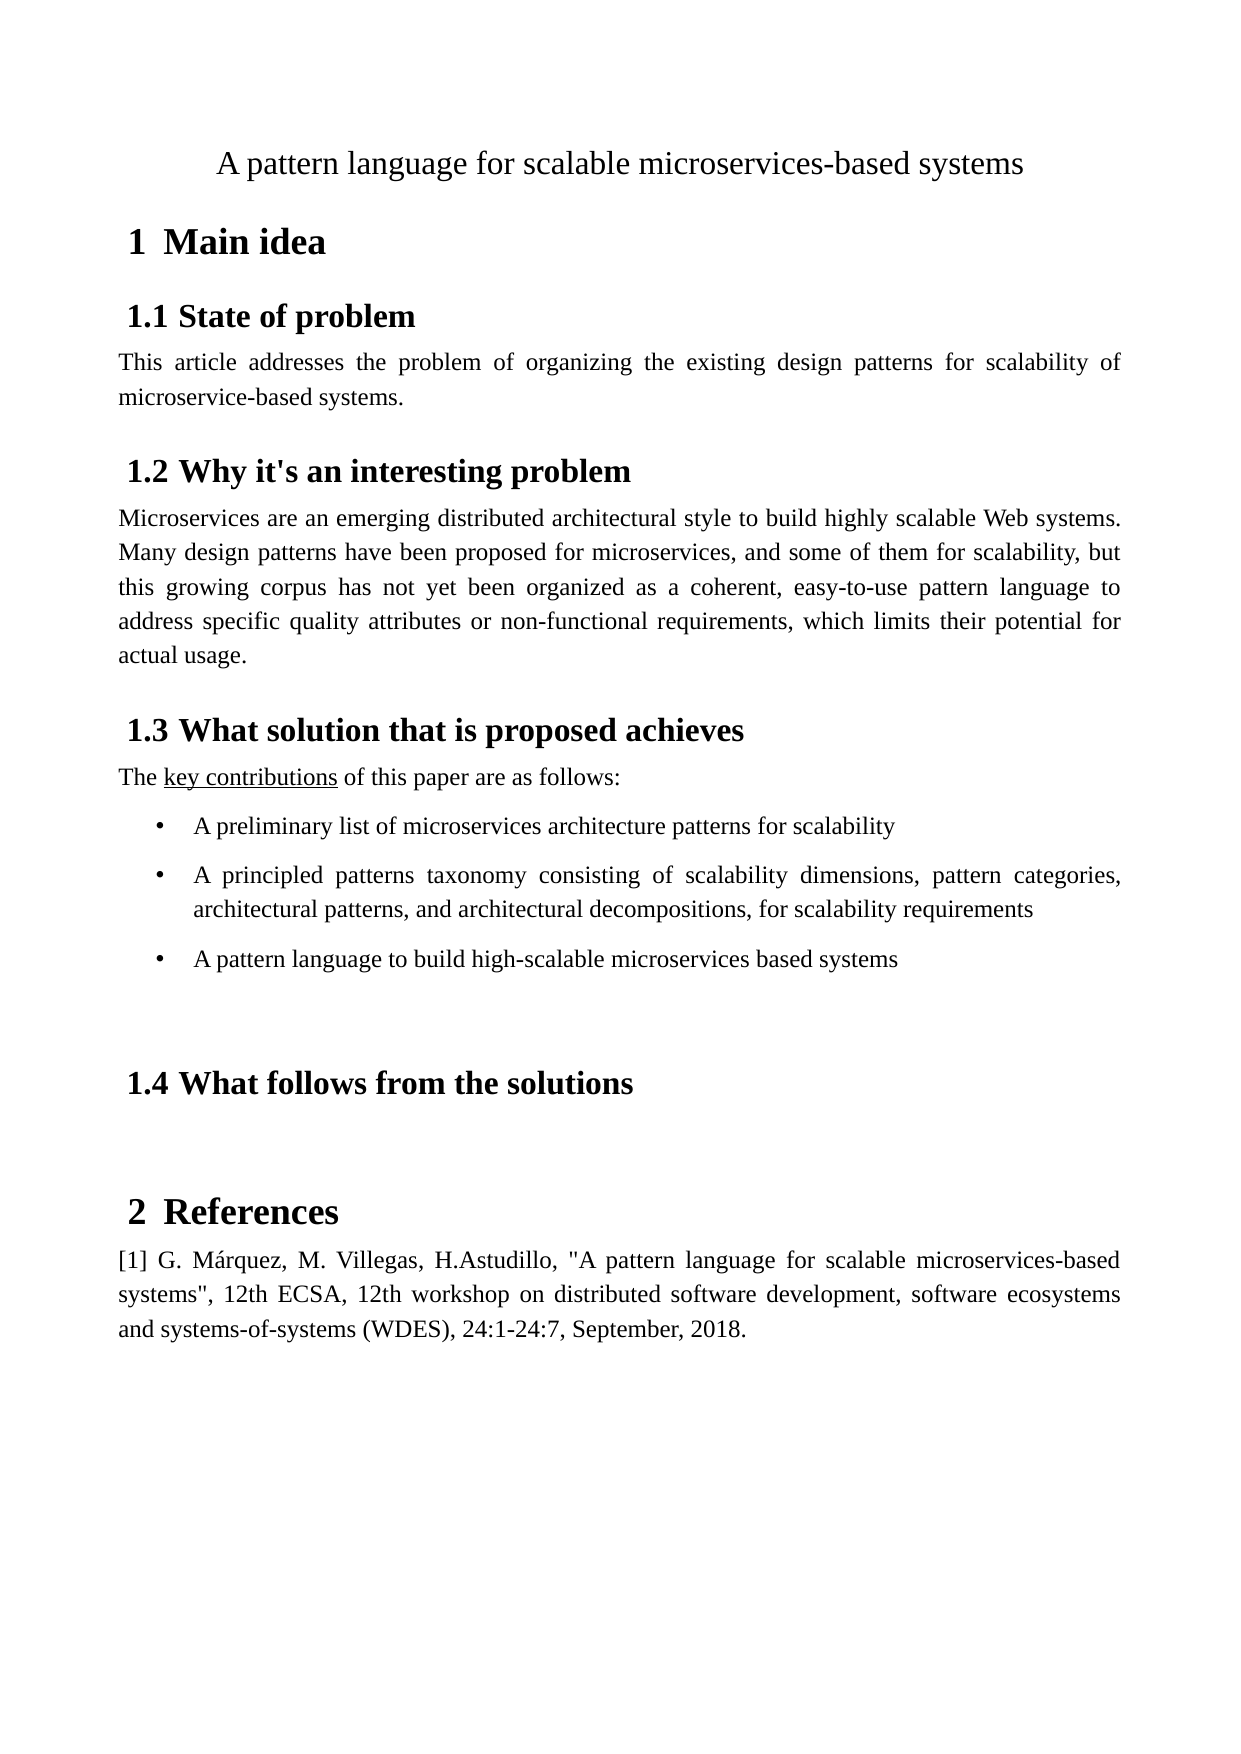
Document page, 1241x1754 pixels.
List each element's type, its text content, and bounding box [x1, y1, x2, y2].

text [1] G. Márquez, M. Villegas, H.Astudillo, "A pattern language for scalable microservices-based systems", 12th ECSA, 12th workshop on distributed software development, software ecosystems and systems-of-systems (WDES), 24:1-24:7, September, 2018. [118, 1245, 1122, 1342]
list A pattern language to build high-scalable microservices based systems [156, 944, 1122, 973]
subtitle References [118, 1189, 1122, 1232]
list A principled patterns taxonomy consisting of scalability dimensions, pattern categories, architectural patterns, and architectural decompositions, for scalability requirements [156, 860, 1122, 923]
list A preliminary list of microservices architecture patterns for scalability [156, 811, 1122, 839]
subtitle Why it's an interesting problem [118, 451, 1122, 490]
text This article addresses the problem of organizing the existing design patterns for scalability of microservice-based systems. [118, 347, 1122, 410]
text The key contributions of this paper are as follows: [118, 762, 1122, 790]
subtitle State of problem [118, 296, 1122, 334]
subtitle Main idea [118, 219, 1122, 263]
subtitle What solution that is proposed achieves [118, 710, 1122, 749]
text Microservices are an emerging distributed architectural style to build highly scalable Web systems. Many design patterns have been proposed for microservices, and some of them for scalability, but this growing corpus has not yet been organized as a coherent, easy-to-use pattern language to address specific quality attributes or non-functional requirements, which limits their potential for actual usage. [118, 503, 1122, 669]
subtitle What follows from the solutions [118, 1063, 1122, 1102]
subtitle A pattern language for scalable microservices-based systems [118, 143, 1122, 181]
